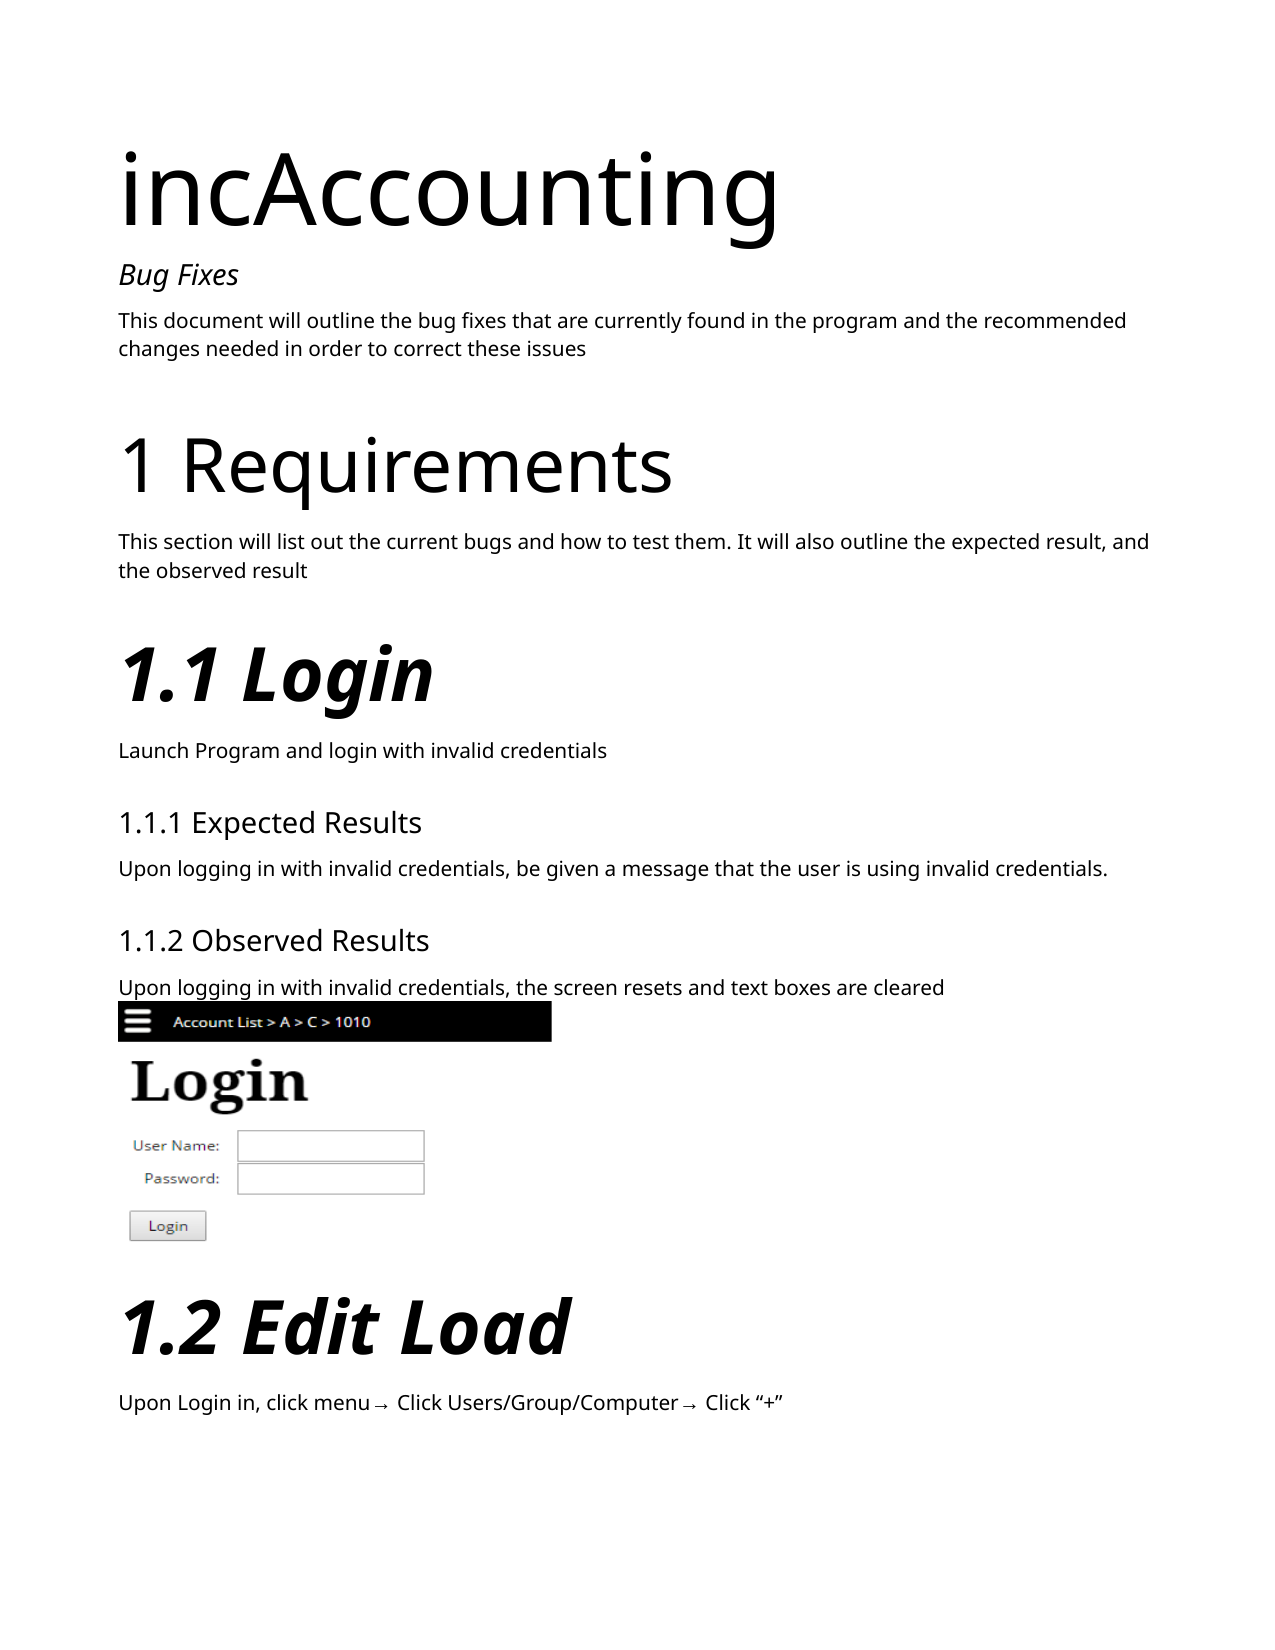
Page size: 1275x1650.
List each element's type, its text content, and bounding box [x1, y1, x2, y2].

subtitle 1.1.1 Expected Results [118, 802, 1157, 842]
subtitle 1.1.2 Observed Results [118, 920, 1157, 960]
text Upon logging in with invalid credentials, the screen resets and text boxes are cleared [118, 973, 1157, 1001]
subtitle 1.2 Edit Load [118, 1026, 1157, 1376]
text Upon Login in, click menu→ Click Users/Group/Computer→ Click “+” [118, 1388, 1157, 1417]
text incAccounting [118, 118, 1157, 254]
text This document will outline the bug fixes that are currently found in the program and the recommended changes needed in order to correct these issues [118, 306, 1157, 363]
text Launch Program and login with invalid credentials [118, 736, 1157, 765]
subtitle Bug Fixes [118, 254, 1157, 294]
subtitle 1.1 Login [118, 622, 1157, 724]
picture [118, 1001, 552, 1274]
text Upon logging in with invalid credentials, be given a message that the user is using invalid credentials. [118, 854, 1157, 883]
subtitle 1 Requirements [118, 413, 1157, 515]
text This section will list out the current bugs and how to test them. It will also outline the expected result, and the observed result [118, 527, 1157, 584]
